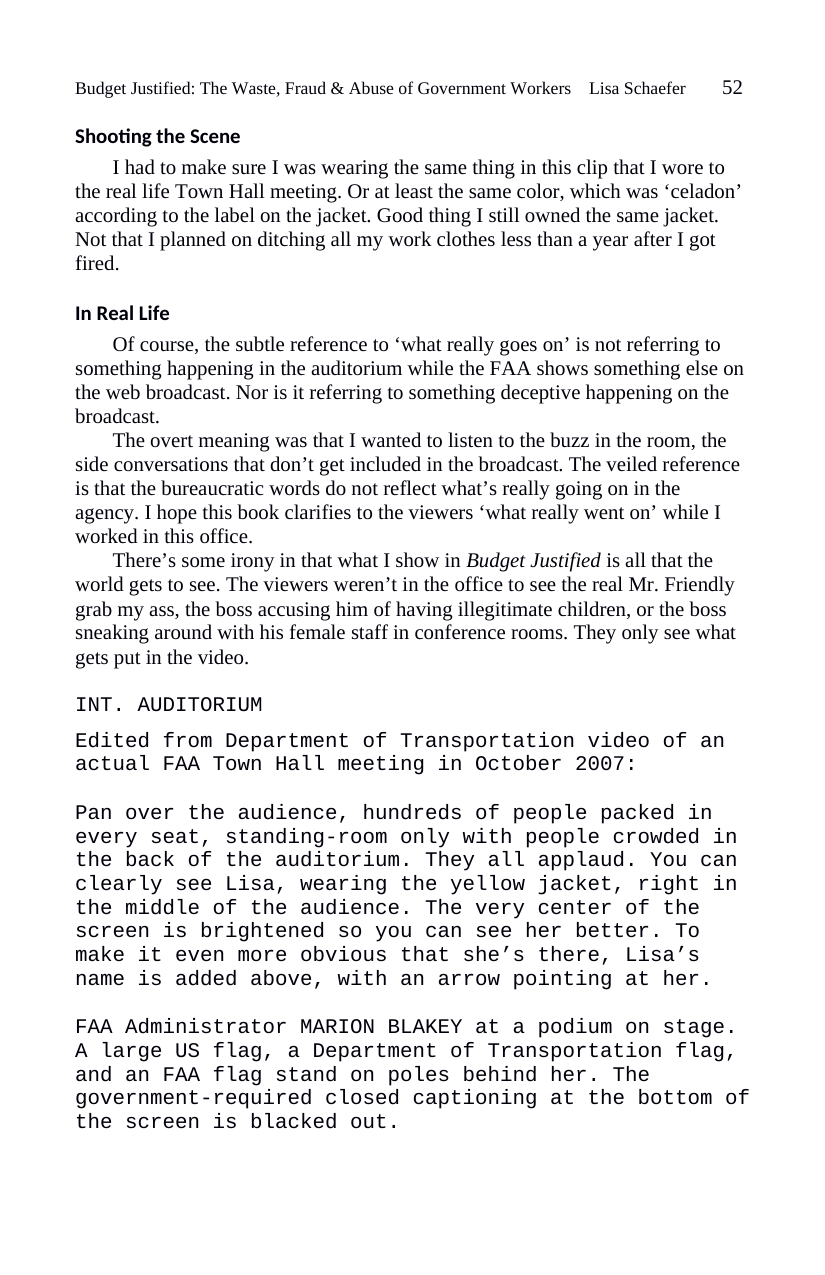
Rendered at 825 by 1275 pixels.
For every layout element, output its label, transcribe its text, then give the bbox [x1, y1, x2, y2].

text Of course, the subtle reference to ‘what really goes on’ is not referring to something happening in the auditorium while the FAA shows something else on the web broadcast. Nor is it referring to something deceptive happening on the broadcast. [75, 332, 750, 428]
text The overt meaning was that I wanted to listen to the buzz in the room, the side conversations that don’t get included in the broadcast. The veiled reference is that the bureaucratic words do not reflect what’s really going on in the agency. I hope this book clarifies to the viewers ‘what really went on’ while I worked in this office. [75, 428, 750, 548]
text There’s some irony in that what I show in Budget Justified is all that the world gets to see. The viewers weren’t in the office to see the real Mr. Friendly grab my ass, the boss accusing him of having illegitimate children, or the boss sneaking around with his female staff in conference rooms. They only see what gets put in the video. [75, 548, 750, 669]
text I had to make sure I was wearing the same thing in this clip that I wore to the real life Town Hall meeting. Or at least the same color, which was ‘celadon’ according to the label on the jacket. Good thing I still owned the same jacket. Not that I planned on ditching all my work clothes less than a year after I got fired. [75, 155, 750, 275]
subtitle INT. AUDITORIUM [75, 694, 750, 717]
text FAA Administrator MARION BLAKEY at a podium on stage. A large US flag, a Department of Transportation flag, and an FAA flag stand on poles behind her. The government-required closed captioning at the bottom of the screen is blacked out. [75, 1016, 750, 1134]
text Edited from Department of Transportation video of an actual FAA Town Hall meeting in October 2007: [75, 730, 750, 777]
text Pan over the audience, hundreds of people packed in every seat, standing-room only with people crowded in the back of the auditorium. They all applaud. You can clearly see Lisa, wearing the yellow jacket, right in the middle of the audience. The very center of the screen is brightened so you can see her better. To make it even more obvious that she’s there, Lisa’s name is added above, with an arrow pointing at her. [75, 802, 750, 991]
subtitle In Real Life [75, 300, 750, 326]
subtitle Shooting the Scene [75, 123, 750, 148]
